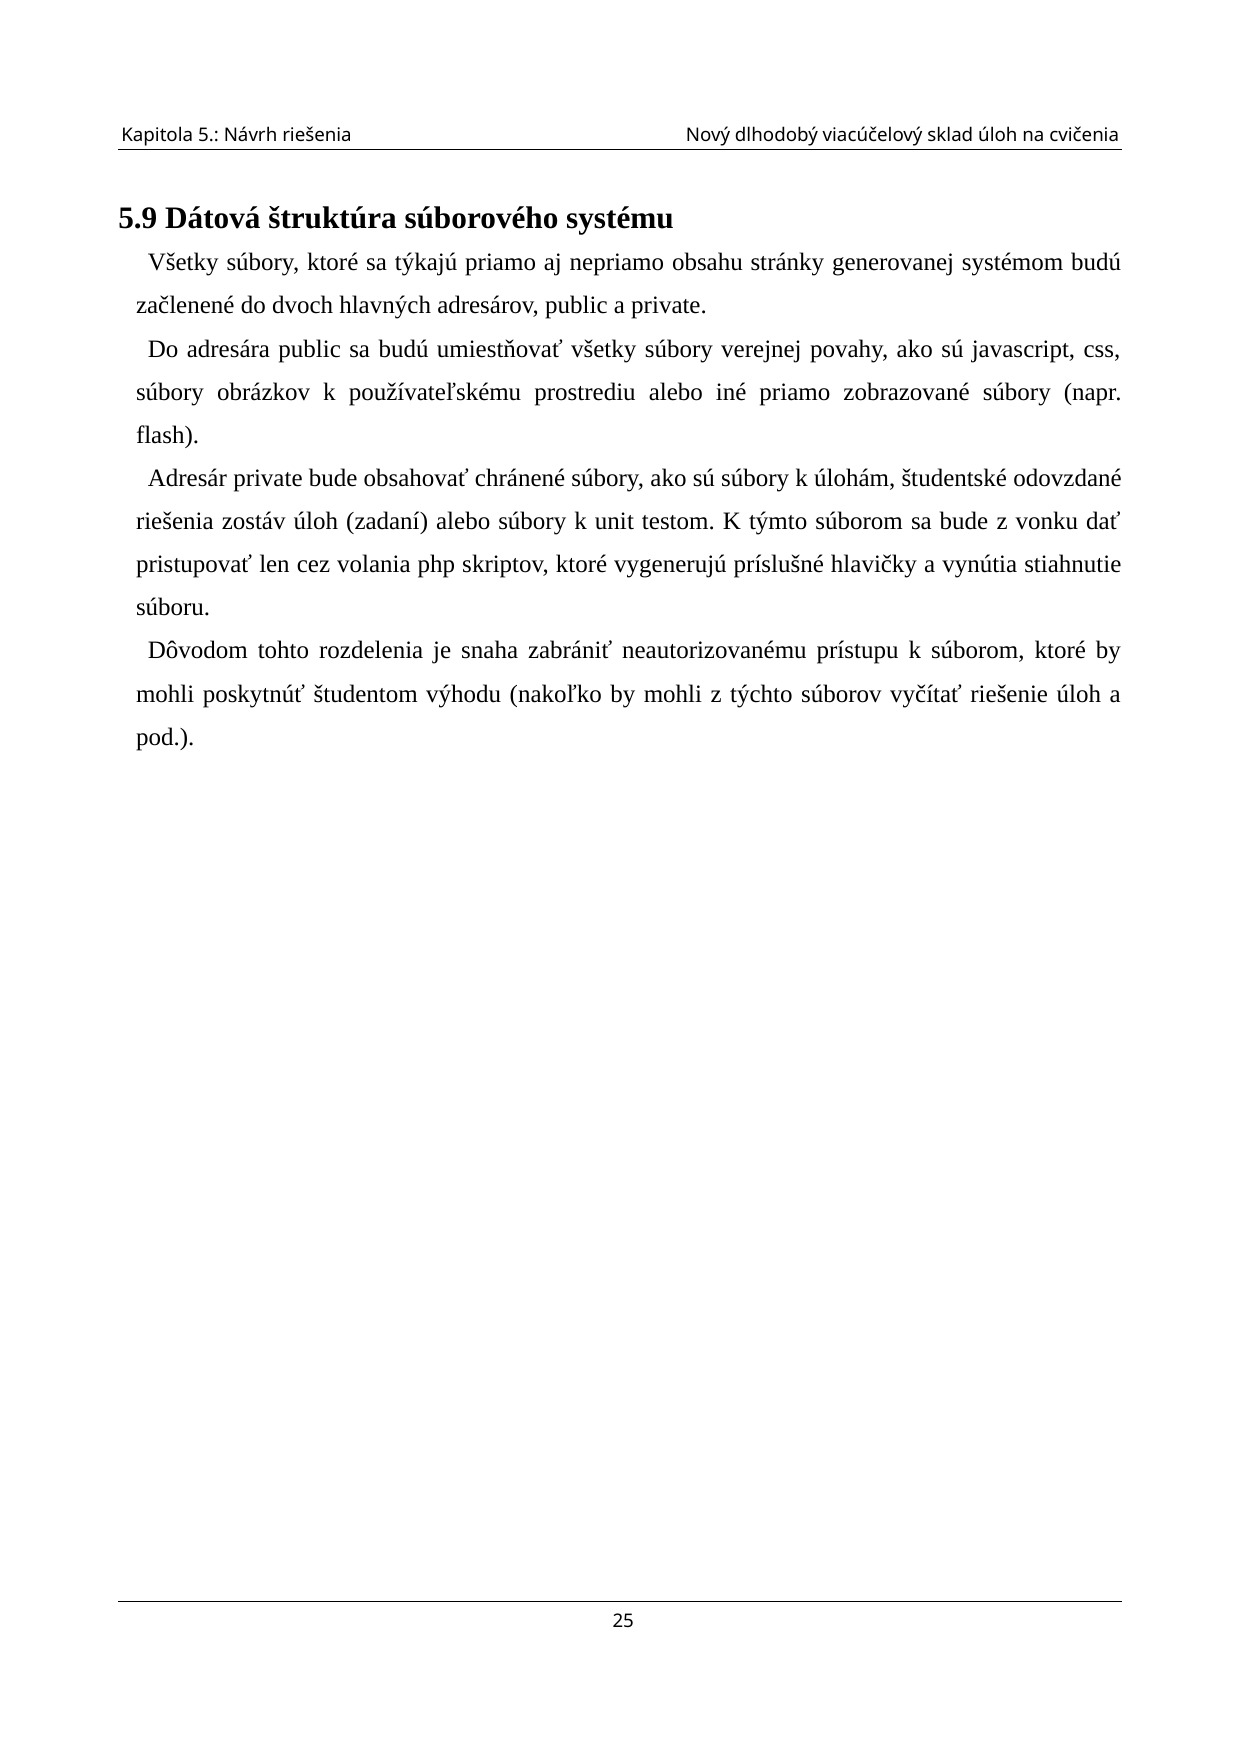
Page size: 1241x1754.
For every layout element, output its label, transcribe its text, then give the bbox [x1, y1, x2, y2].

text Adresár private bude obsahovať chránené súbory, ako sú súbory k úlohám, študentské odovzdané riešenia zostáv úloh (zadaní) alebo súbory k unit testom. K týmto súborom sa bude z vonku dať pristupovať len cez volania php skriptov, ktoré vygenerujú príslušné hlavičky a vynútia stiahnutie súboru. [136, 463, 1122, 621]
subtitle Dátová štruktúra súborového systému [118, 199, 1122, 235]
text Do adresára public sa budú umiestňovať všetky súbory verejnej povahy, ako sú javascript, css, súbory obrázkov k používateľskému prostrediu alebo iné priamo zobrazované súbory (napr. flash). [136, 334, 1122, 449]
text Všetky súbory, ktoré sa týkajú priamo aj nepriamo obsahu stránky generovanej systémom budú začlenené do dvoch hlavných adresárov, public a private. [136, 247, 1122, 319]
text Dôvodom tohto rozdelenia je snaha zabrániť neautorizovanému prístupu k súborom, ktoré by mohli poskytnúť študentom výhodu (nakoľko by mohli z týchto súborov vyčítať riešenie úloh a pod.). [136, 636, 1122, 751]
